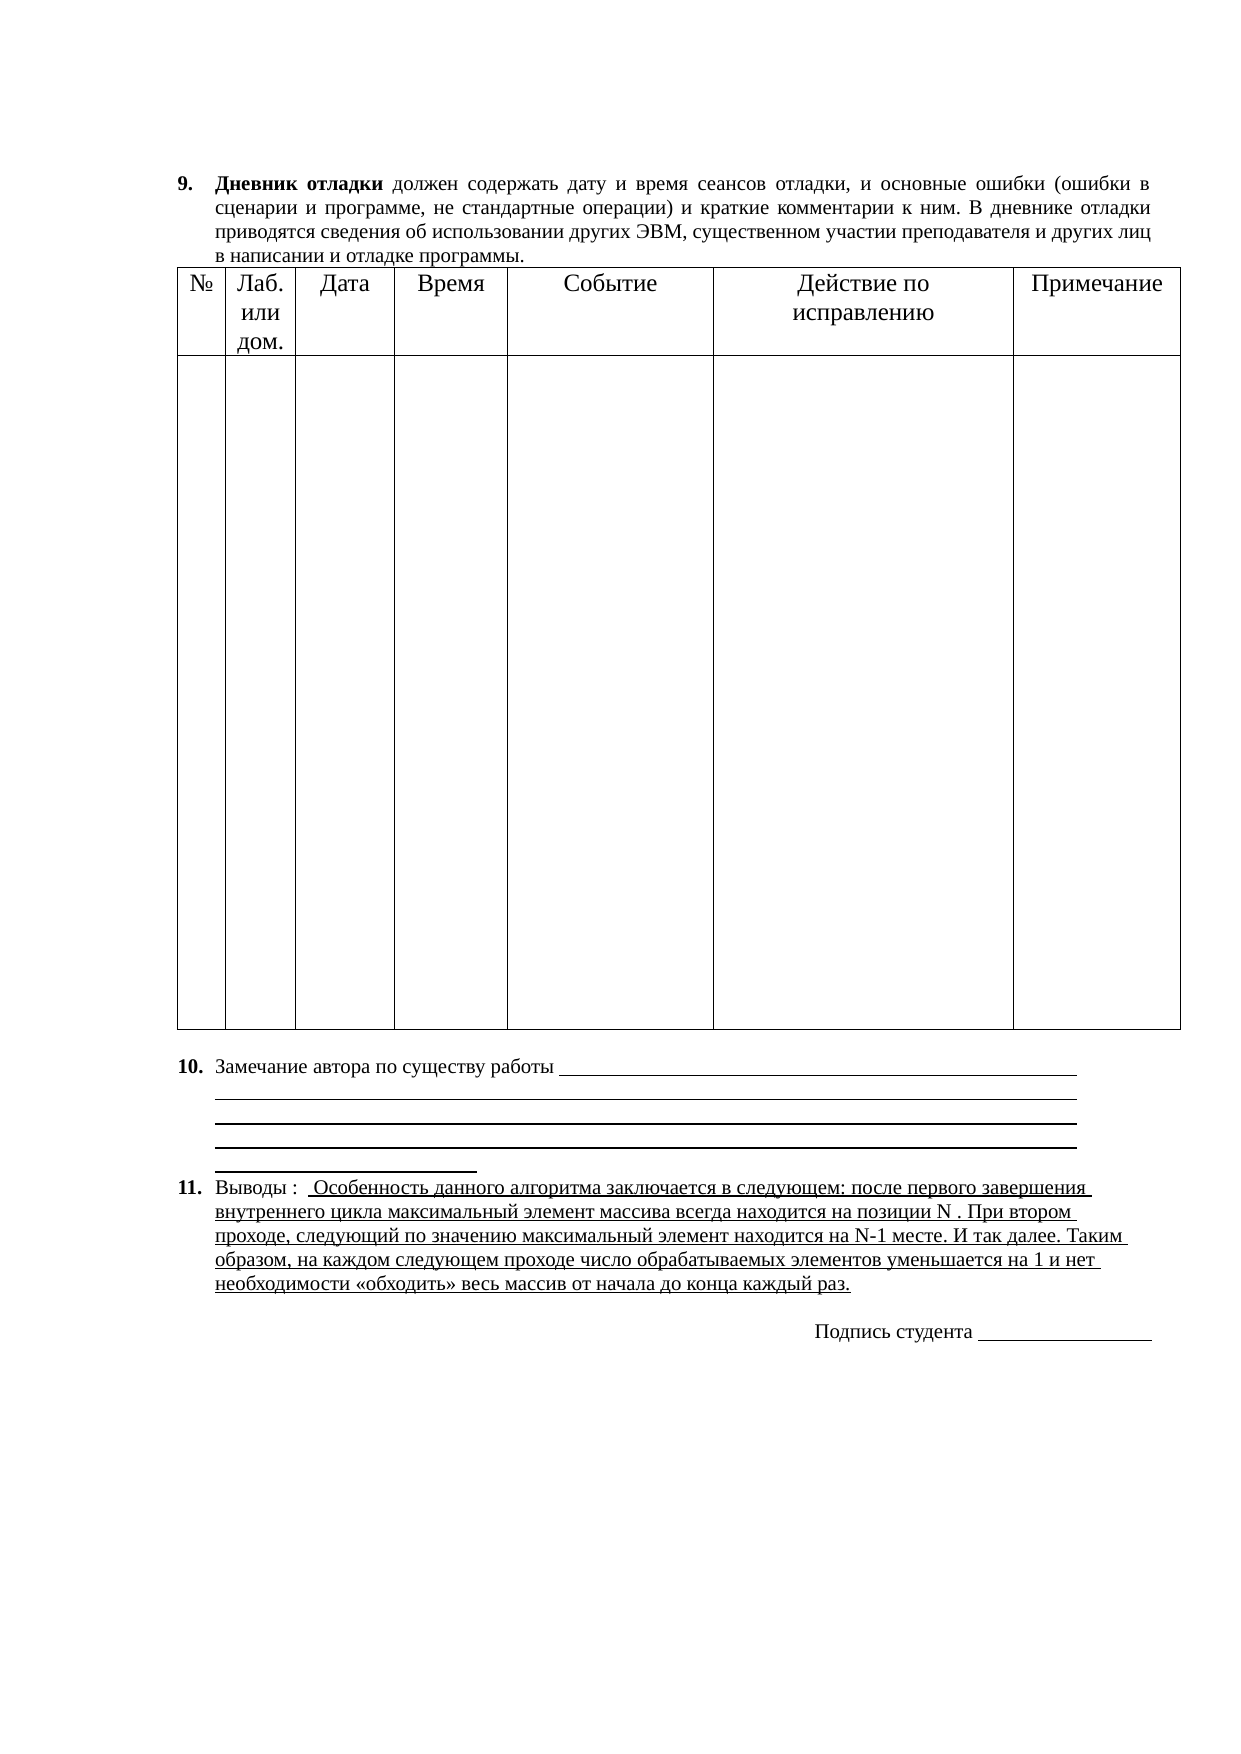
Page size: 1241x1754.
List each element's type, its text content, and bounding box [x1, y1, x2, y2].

table_cell [226, 356, 295, 1029]
table_header Время [395, 268, 507, 354]
table_header № [178, 268, 225, 354]
table_header Примечание [1014, 268, 1180, 354]
list Замечание автора по существу работы [177, 1054, 1152, 1175]
table_header Дата [296, 268, 394, 354]
table_cell [714, 356, 1013, 1029]
list Выводы : Особенность данного алгоритма заключается в следующем: после первого завершения внутреннего цикла максимальный элемент массива всегда находится на позиции N . При втором проходе, следующий по значению максимальный элемент находится на N-1 месте. И так далее. Таким образом, на каждом следующем проходе число обрабатываемых элементов уменьшается на 1 и нет необходимости «обходить» весь массив от начала до конца каждый раз. [177, 1175, 1152, 1295]
text Подпись студента [215, 1319, 1152, 1343]
table_cell [395, 356, 507, 1029]
table_cell [178, 356, 225, 1029]
table_cell [296, 356, 394, 1029]
table_header Лаб. или дом. [226, 268, 295, 354]
table_cell [1014, 356, 1180, 1029]
table_cell [508, 356, 713, 1029]
table_header Действие по исправлению [714, 268, 1013, 354]
list Дневник отладки должен содержать дату и время сеансов отладки, и основные ошибки (ошибки в сценарии и программе, не стандартные операции) и краткие комментарии к ним. В дневнике отладки приводятся сведения об использовании других ЭВМ, существенном участии преподавателя и других лиц в написании и отладке программы. [177, 171, 1152, 267]
table_header Событие [508, 268, 713, 354]
